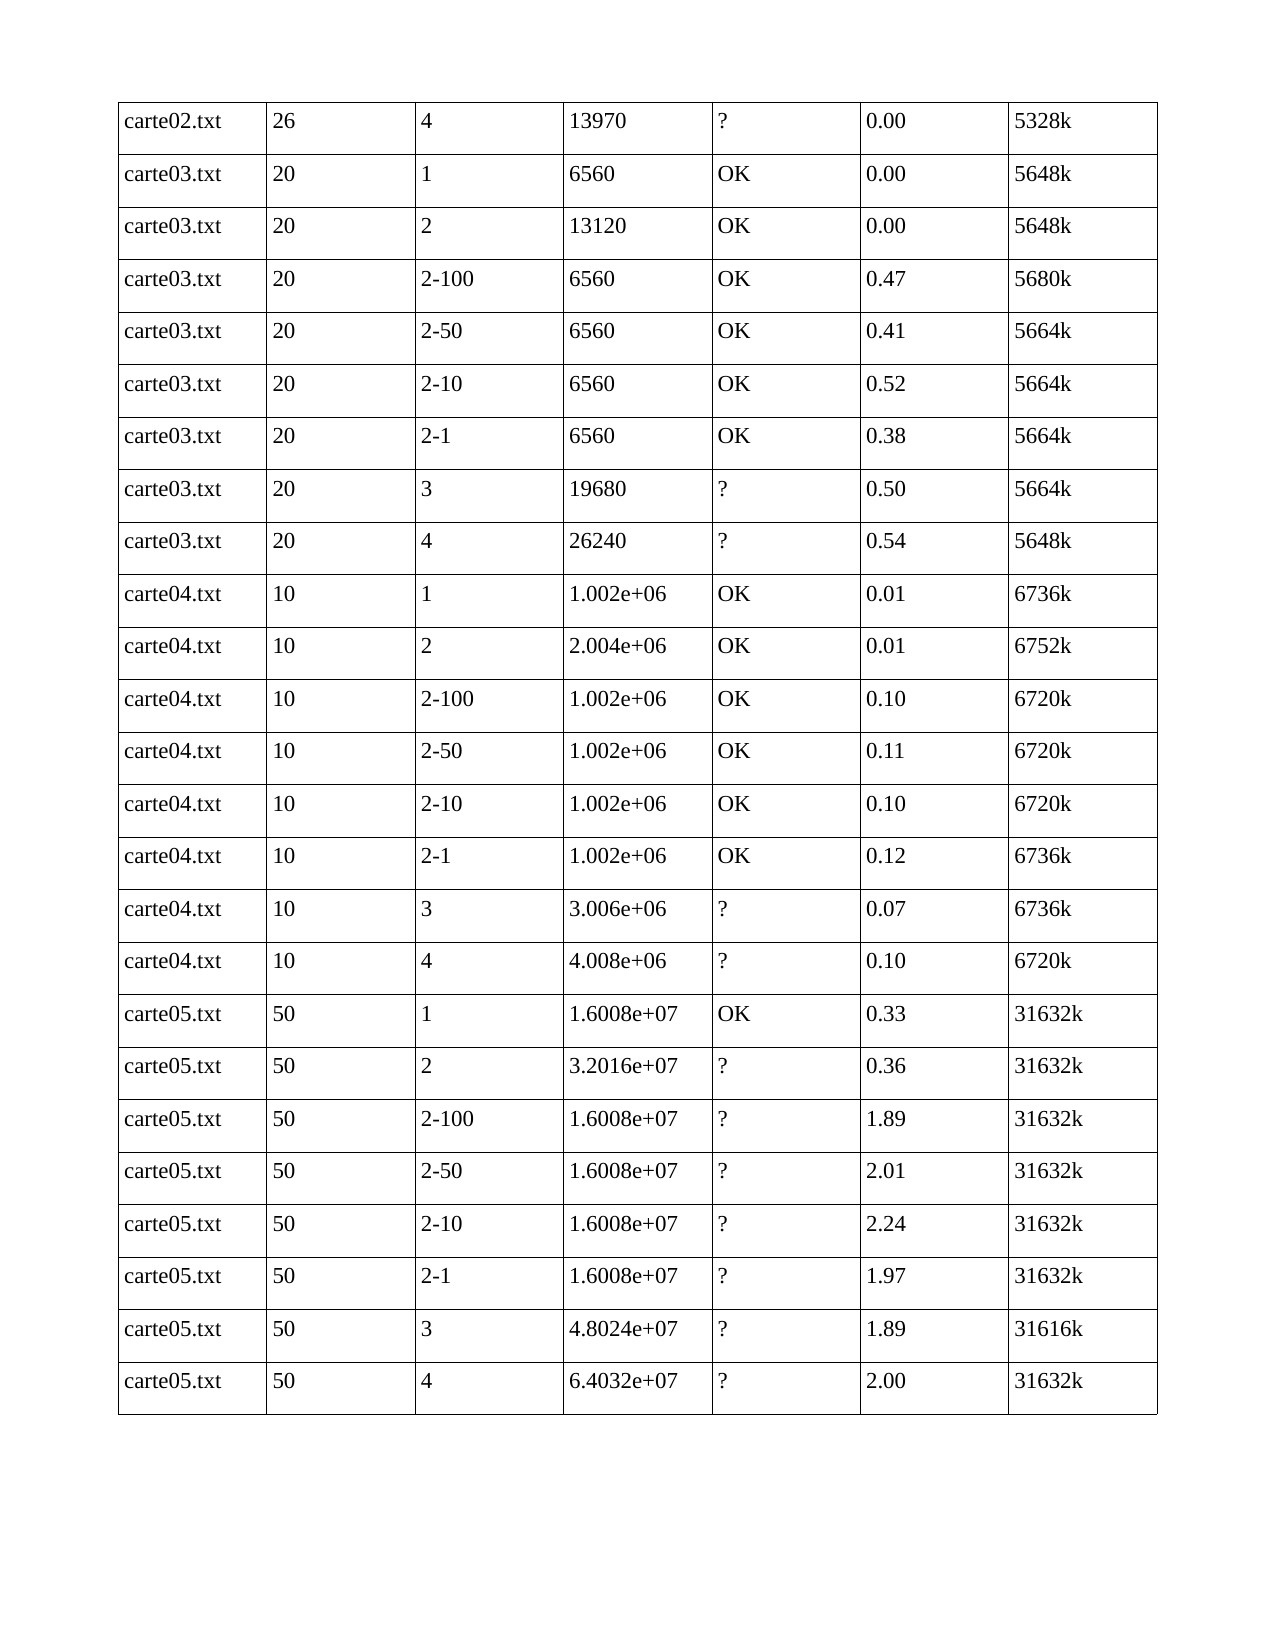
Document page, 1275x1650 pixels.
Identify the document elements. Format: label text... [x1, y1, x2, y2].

table_cell 0.01 [861, 575, 1008, 627]
table_cell carte04.txt [119, 838, 266, 889]
table_cell ? [713, 1258, 860, 1309]
table_cell 3 [416, 470, 563, 522]
table_cell 0.01 [861, 628, 1008, 679]
table_cell 26240 [564, 523, 712, 574]
table_cell carte03.txt [119, 155, 266, 207]
table_cell 0.47 [861, 260, 1008, 312]
table_cell 50 [267, 1205, 415, 1257]
table_cell 19680 [564, 470, 712, 522]
table_cell 5664k [1009, 470, 1157, 522]
table_cell 0.54 [861, 523, 1008, 574]
table_cell 3.006e+06 [564, 890, 712, 942]
table_cell 3.2016e+07 [564, 1048, 712, 1099]
table_cell 2-1 [416, 418, 563, 469]
table_cell OK [713, 995, 860, 1047]
table_cell carte03.txt [119, 313, 266, 364]
table_cell 0.36 [861, 1048, 1008, 1099]
table_cell carte04.txt [119, 733, 266, 784]
table_cell 0.10 [861, 785, 1008, 837]
table_cell carte05.txt [119, 1258, 266, 1309]
table_cell 0.41 [861, 313, 1008, 364]
table_cell ? [713, 523, 860, 574]
table_cell 0.07 [861, 890, 1008, 942]
table_cell 2-50 [416, 313, 563, 364]
table_cell 13970 [564, 103, 712, 154]
table_cell 4.8024e+07 [564, 1310, 712, 1362]
table_cell OK [713, 155, 860, 207]
table_cell 10 [267, 628, 415, 679]
table_cell 50 [267, 995, 415, 1047]
table_cell 2.004e+06 [564, 628, 712, 679]
table_cell 50 [267, 1363, 415, 1414]
table_cell carte04.txt [119, 628, 266, 679]
table_cell OK [713, 838, 860, 889]
table_cell 50 [267, 1100, 415, 1152]
table_cell carte04.txt [119, 575, 266, 627]
table_cell 2 [416, 1048, 563, 1099]
table_cell carte03.txt [119, 470, 266, 522]
table_cell 1.6008e+07 [564, 1100, 712, 1152]
table_cell 6720k [1009, 733, 1157, 784]
table_cell 10 [267, 575, 415, 627]
table_cell 0.00 [861, 155, 1008, 207]
table_cell 5648k [1009, 155, 1157, 207]
table_cell 10 [267, 838, 415, 889]
table_cell 0.12 [861, 838, 1008, 889]
table_cell 20 [267, 260, 415, 312]
table_cell 1.6008e+07 [564, 1153, 712, 1204]
table_cell ? [713, 943, 860, 994]
table_cell 10 [267, 890, 415, 942]
table_cell carte03.txt [119, 365, 266, 417]
table_cell 0.00 [861, 208, 1008, 259]
table_cell carte03.txt [119, 208, 266, 259]
table_cell 2-100 [416, 1100, 563, 1152]
table_cell carte03.txt [119, 260, 266, 312]
table_cell 31632k [1009, 1100, 1157, 1152]
table_cell ? [713, 103, 860, 154]
table_cell OK [713, 628, 860, 679]
table_cell 31632k [1009, 1363, 1157, 1414]
table_cell 50 [267, 1310, 415, 1362]
table_cell 1.89 [861, 1310, 1008, 1362]
table_cell carte04.txt [119, 890, 266, 942]
table_cell 5664k [1009, 365, 1157, 417]
table_cell 2.24 [861, 1205, 1008, 1257]
table_cell 2-100 [416, 260, 563, 312]
table_cell 2.00 [861, 1363, 1008, 1414]
table_cell 5648k [1009, 523, 1157, 574]
table_cell 0.52 [861, 365, 1008, 417]
table_cell 10 [267, 733, 415, 784]
table_cell 2-1 [416, 838, 563, 889]
table_cell 6560 [564, 365, 712, 417]
table_cell carte04.txt [119, 680, 266, 732]
table_cell 0.10 [861, 943, 1008, 994]
table_cell 6560 [564, 313, 712, 364]
table_cell ? [713, 890, 860, 942]
table_cell 6736k [1009, 890, 1157, 942]
table_cell 1 [416, 995, 563, 1047]
table_cell 6720k [1009, 785, 1157, 837]
table_cell carte05.txt [119, 1048, 266, 1099]
table_cell 5664k [1009, 313, 1157, 364]
table_cell OK [713, 575, 860, 627]
table_cell 3 [416, 890, 563, 942]
table_cell 1 [416, 575, 563, 627]
table_cell 2-1 [416, 1258, 563, 1309]
table_cell 0.38 [861, 418, 1008, 469]
table_cell 4 [416, 1363, 563, 1414]
table_cell 1.002e+06 [564, 680, 712, 732]
table_cell carte05.txt [119, 1310, 266, 1362]
table_cell OK [713, 680, 860, 732]
table_cell 2-10 [416, 365, 563, 417]
table_cell 1.6008e+07 [564, 1258, 712, 1309]
table_cell 0.33 [861, 995, 1008, 1047]
table_cell carte05.txt [119, 1205, 266, 1257]
table_cell 10 [267, 785, 415, 837]
table_cell 1.002e+06 [564, 575, 712, 627]
table_cell ? [713, 1048, 860, 1099]
table_cell ? [713, 1363, 860, 1414]
table_cell ? [713, 1205, 860, 1257]
table_cell 6736k [1009, 575, 1157, 627]
table_cell OK [713, 260, 860, 312]
table_cell carte05.txt [119, 1363, 266, 1414]
table_cell 31632k [1009, 1048, 1157, 1099]
table_cell 6560 [564, 418, 712, 469]
table_cell 31632k [1009, 1258, 1157, 1309]
table_cell 6720k [1009, 680, 1157, 732]
table_cell 26 [267, 103, 415, 154]
table_cell 2-10 [416, 785, 563, 837]
table_cell 1.6008e+07 [564, 1205, 712, 1257]
table_cell 6.4032e+07 [564, 1363, 712, 1414]
table_cell 6736k [1009, 838, 1157, 889]
table_cell carte05.txt [119, 1100, 266, 1152]
table_cell 20 [267, 365, 415, 417]
table_cell 5680k [1009, 260, 1157, 312]
table_cell 20 [267, 523, 415, 574]
table_cell 0.11 [861, 733, 1008, 784]
table_cell carte03.txt [119, 523, 266, 574]
table_cell 0.00 [861, 103, 1008, 154]
table_cell OK [713, 208, 860, 259]
table_cell 1.6008e+07 [564, 995, 712, 1047]
table_cell 5664k [1009, 418, 1157, 469]
table_cell 31632k [1009, 1205, 1157, 1257]
table_cell 6560 [564, 260, 712, 312]
table_cell OK [713, 733, 860, 784]
table_cell 5328k [1009, 103, 1157, 154]
table_cell carte05.txt [119, 995, 266, 1047]
table_cell 2-50 [416, 733, 563, 784]
table_cell carte04.txt [119, 943, 266, 994]
table_cell 4.008e+06 [564, 943, 712, 994]
table_cell 4 [416, 103, 563, 154]
table_cell 0.50 [861, 470, 1008, 522]
table_cell 6752k [1009, 628, 1157, 679]
table_cell 31632k [1009, 995, 1157, 1047]
table_cell 2-100 [416, 680, 563, 732]
table_cell 50 [267, 1048, 415, 1099]
table_cell ? [713, 1310, 860, 1362]
table_cell 50 [267, 1258, 415, 1309]
table_cell OK [713, 418, 860, 469]
table_cell 1.97 [861, 1258, 1008, 1309]
table_cell carte04.txt [119, 785, 266, 837]
table_cell OK [713, 313, 860, 364]
table_cell 20 [267, 418, 415, 469]
table_cell 31632k [1009, 1153, 1157, 1204]
table_cell 20 [267, 470, 415, 522]
table_cell 4 [416, 523, 563, 574]
table_cell 13120 [564, 208, 712, 259]
table_cell 10 [267, 680, 415, 732]
table_cell 6720k [1009, 943, 1157, 994]
table_cell 2 [416, 628, 563, 679]
table_cell carte03.txt [119, 418, 266, 469]
table_cell 0.10 [861, 680, 1008, 732]
table_cell 6560 [564, 155, 712, 207]
table_cell ? [713, 470, 860, 522]
table_cell 1.002e+06 [564, 838, 712, 889]
table_cell 3 [416, 1310, 563, 1362]
table_cell 20 [267, 208, 415, 259]
table_cell 1.89 [861, 1100, 1008, 1152]
table_cell 10 [267, 943, 415, 994]
table_cell 20 [267, 313, 415, 364]
table_cell ? [713, 1100, 860, 1152]
table_cell 50 [267, 1153, 415, 1204]
table_cell 4 [416, 943, 563, 994]
table_cell carte02.txt [119, 103, 266, 154]
table_cell ? [713, 1153, 860, 1204]
table_cell 1 [416, 155, 563, 207]
table_cell 31616k [1009, 1310, 1157, 1362]
table_cell 2.01 [861, 1153, 1008, 1204]
table_cell 2-10 [416, 1205, 563, 1257]
table_cell 5648k [1009, 208, 1157, 259]
table_cell OK [713, 365, 860, 417]
table_cell 20 [267, 155, 415, 207]
table_cell carte05.txt [119, 1153, 266, 1204]
table_cell 2 [416, 208, 563, 259]
table_cell 1.002e+06 [564, 733, 712, 784]
table_cell 1.002e+06 [564, 785, 712, 837]
table_cell 2-50 [416, 1153, 563, 1204]
table_cell OK [713, 785, 860, 837]
